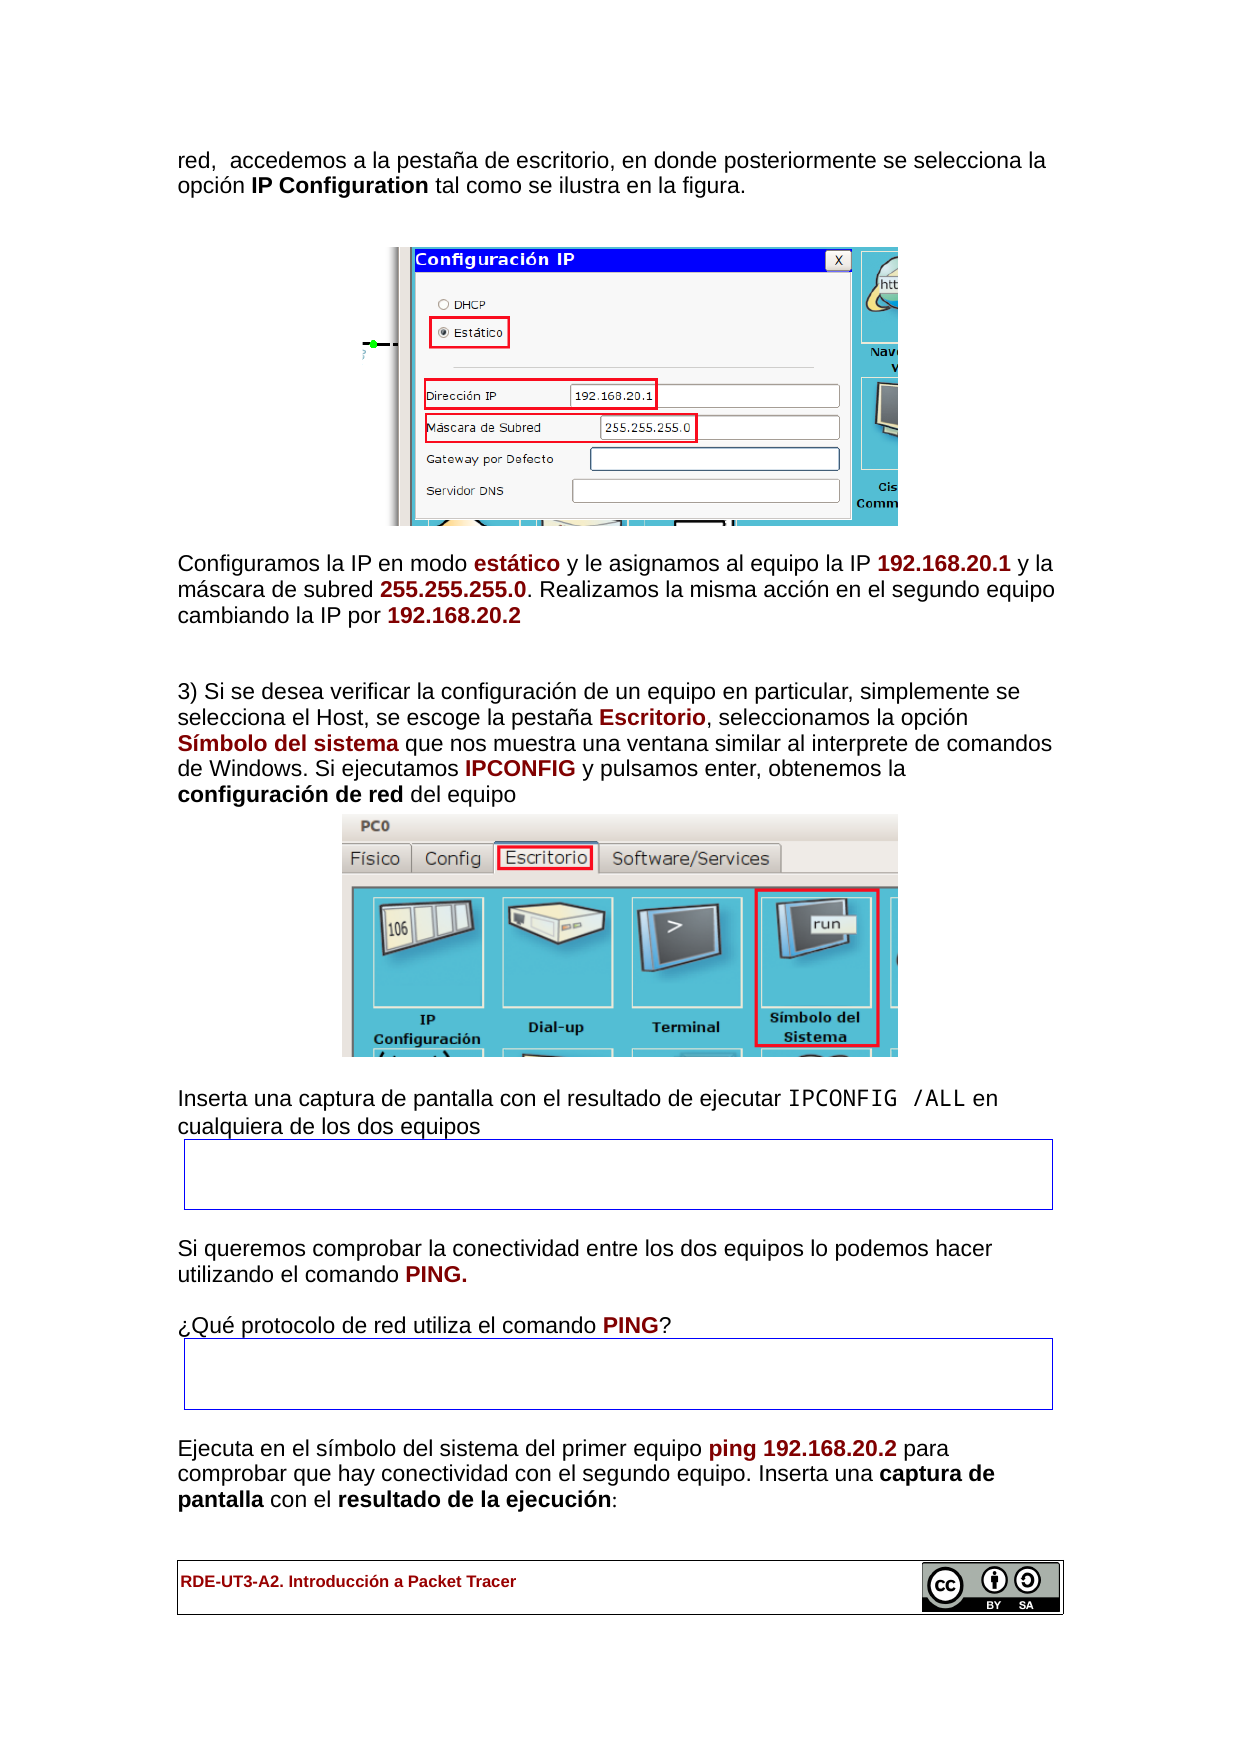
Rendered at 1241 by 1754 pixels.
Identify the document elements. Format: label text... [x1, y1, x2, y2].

text Ejecuta en el símbolo del sistema del primer equipo ping 192.168.20.2 para comprobar que hay conectividad con el segundo equipo. Inserta una captura de pantalla con el resultado de la ejecución: [177, 1435, 1063, 1512]
text red, accedemos a la pestaña de escritorio, en donde posteriormente se selecciona la opción IP Configuration tal como se ilustra en la figura. [177, 148, 1063, 199]
text Si queremos comprobar la conectividad entre los dos equipos lo podemos hacer utilizando el comando PING. [177, 1236, 1063, 1287]
text ¿Qué protocolo de red utiliza el comando PING? [177, 1313, 1063, 1338]
picture [342, 814, 898, 1057]
table_header [185, 1140, 1052, 1209]
text 3) Si se desea verificar la configuración de un equipo en particular, simplemente se selecciona el Host, se escoge la pestaña Escritorio, seleccionamos la opción Símbolo del sistema que nos muestra una ventana similar al interprete de comandos de Windows. Si ejecutamos IPCONFIG y pulsamos enter, obtenemos la configuración de red del equipo [177, 679, 1063, 807]
picture [362, 247, 898, 526]
text Inserta una captura de pantalla con el resultado de ejecutar IPCONFIG /ALL en cualquiera de los dos equipos [177, 1082, 1063, 1139]
table_header [185, 1339, 1052, 1409]
picture [922, 1562, 1060, 1612]
text Configuramos la IP en modo estático y le asignamos al equipo la IP 192.168.20.1 y la máscara de subred 255.255.255.0. Realizamos la misma acción en el segundo equipo cambiando la IP por 192.168.20.2 [177, 551, 1063, 628]
